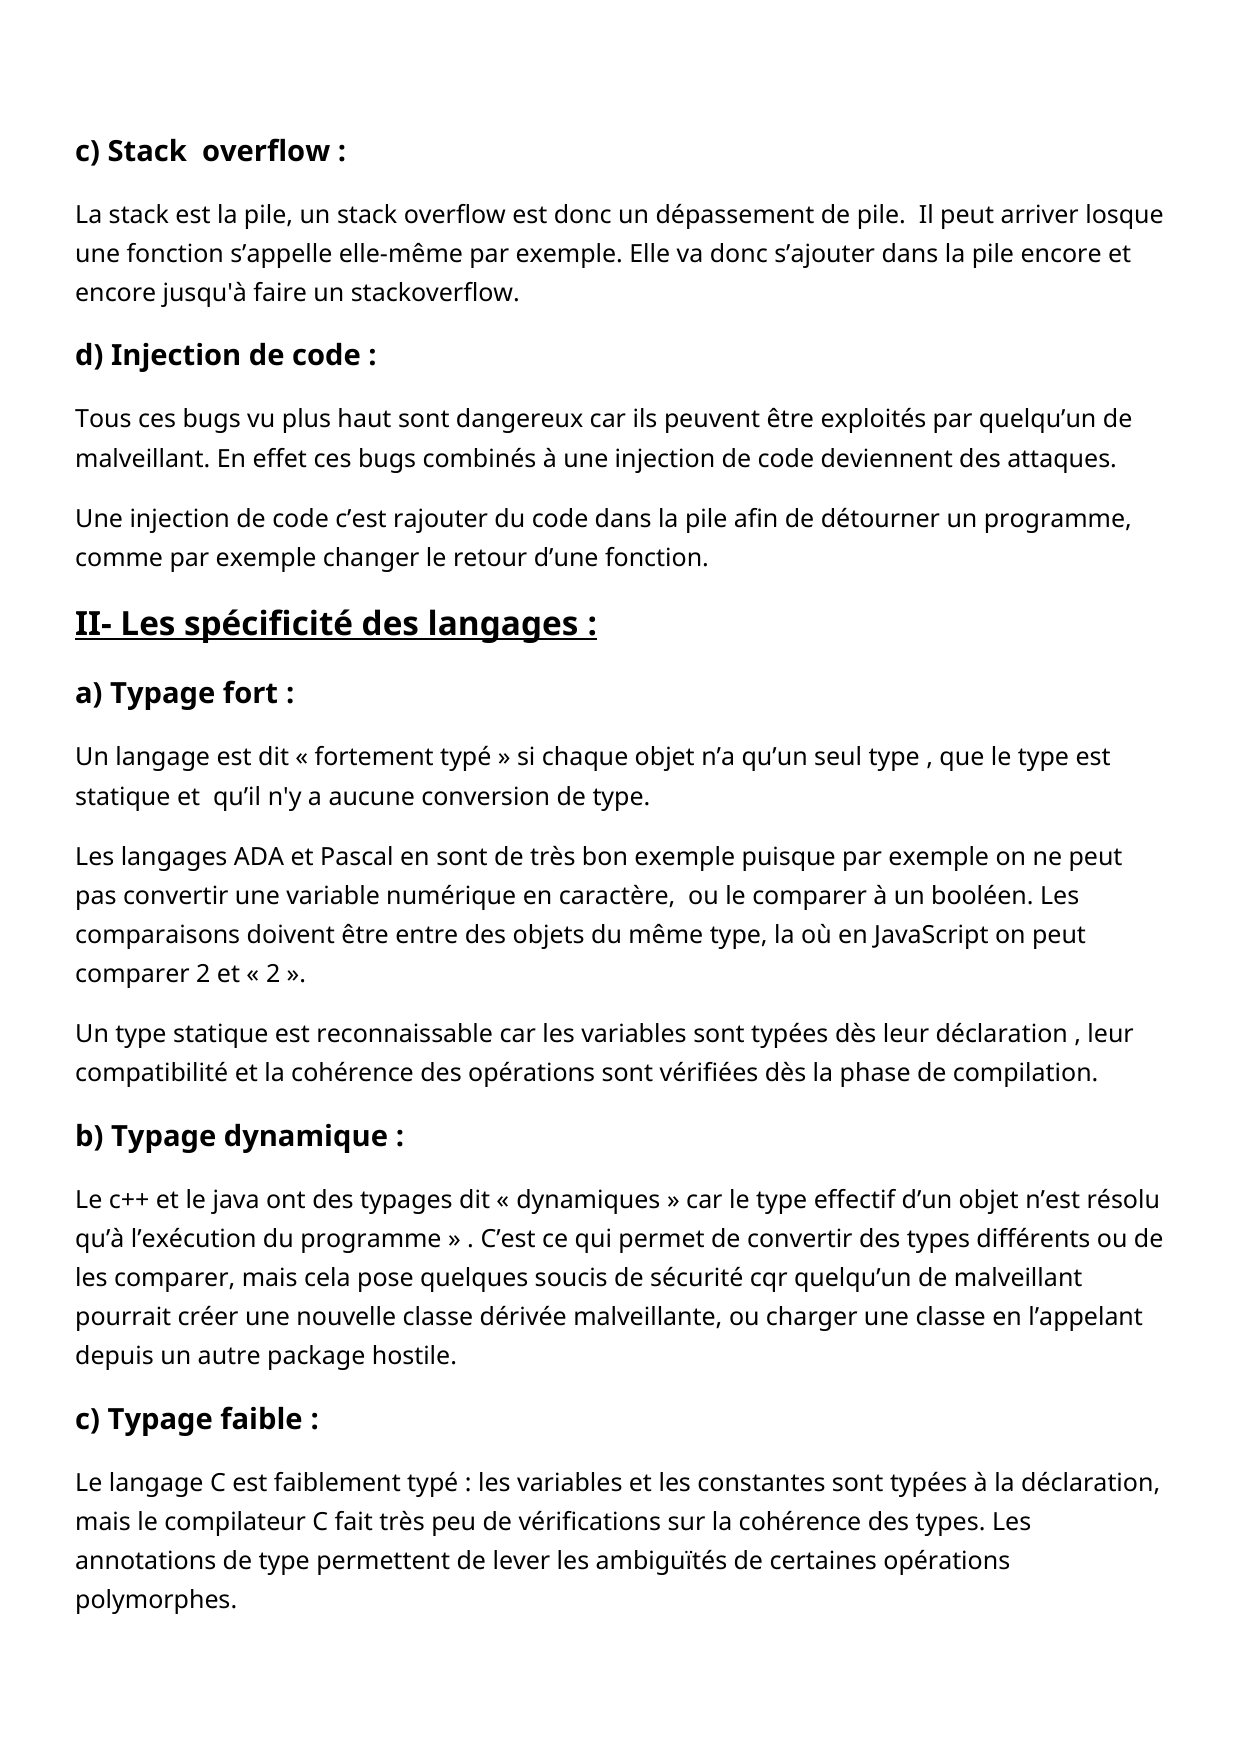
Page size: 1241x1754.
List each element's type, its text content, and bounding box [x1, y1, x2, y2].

text Le langage C est faiblement typé : les variables et les constantes sont typées à la déclaration, mais le compilateur C fait très peu de vérifications sur la cohérence des types. Les annotations de type permettent de lever les ambiguïtés de certaines opérations polymorphes. [75, 1464, 1165, 1616]
text Une injection de code c’est rajouter du code dans la pile afin de détourner un programme, comme par exemple changer le retour d’une fonction. [75, 500, 1165, 573]
text d) Injection de code : [75, 335, 1165, 374]
text Le c++ et le java ont des typages dit « dynamiques » car le type effectif d’un objet n’est résolu qu’à l’exécution du programme » . C’est ce qui permet de convertir des types différents ou de les comparer, mais cela pose quelques soucis de sécurité cqr quelqu’un de malveillant pourrait créer une nouvelle classe dérivée malveillante, ou charger une classe en l’appelant depuis un autre package hostile. [75, 1181, 1165, 1372]
text b) Typage dynamique : [75, 1115, 1165, 1154]
text Un langage est dit « fortement typé » si chaque objet n’a qu’un seul type , que le type est statique et qu’il n'y a aucune conversion de type. [75, 739, 1165, 812]
text II- Les spécificité des langages : [75, 599, 1165, 645]
text c) Stack overflow : [75, 130, 1165, 169]
text Tous ces bugs vu plus haut sont dangereux car ils peuvent être exploités par quelqu’un de malveillant. En effet ces bugs combinés à une injection de code deviennent des attaques. [75, 401, 1165, 474]
text c) Typage faible : [75, 1398, 1165, 1438]
text La stack est la pile, un stack overflow est donc un dépassement de pile. Il peut arriver losque une fonction s’appelle elle-même par exemple. Elle va donc s’ajouter dans la pile encore et encore jusqu'à faire un stackoverflow. [75, 196, 1165, 309]
text Les langages ADA et Pascal en sont de très bon exemple puisque par exemple on ne peut pas convertir une variable numérique en caractère, ou le comparer à un booléen. Les comparaisons doivent être entre des objets du même type, la où en JavaScript on peut comparer 2 et « 2 ». [75, 838, 1165, 990]
text Un type statique est reconnaissable car les variables sont typées dès leur déclaration , leur compatibilité et la cohérence des opérations sont vérifiées dès la phase de compilation. [75, 1016, 1165, 1089]
text a) Typage fort : [75, 672, 1165, 712]
